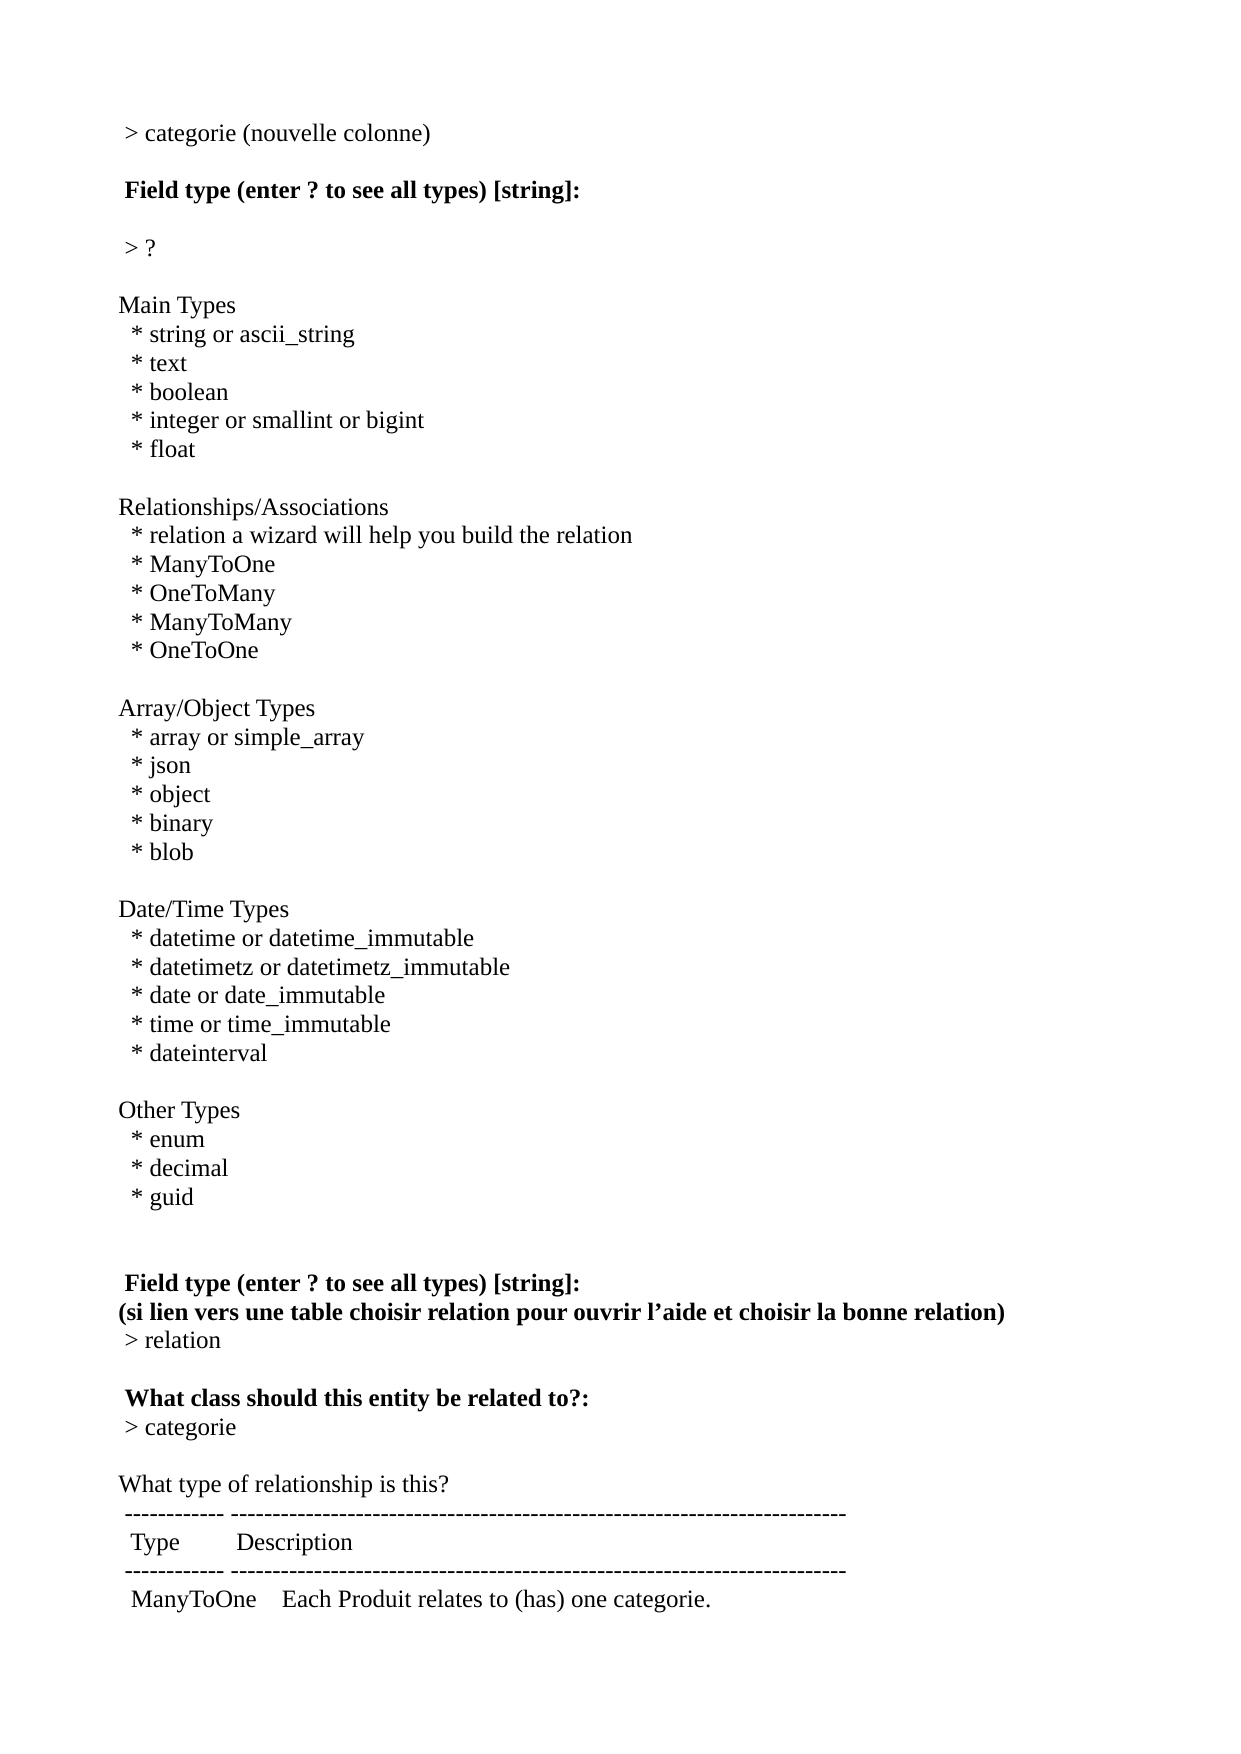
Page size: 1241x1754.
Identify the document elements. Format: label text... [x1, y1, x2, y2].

text Field type (enter ? to see all types) [string]: [118, 176, 1122, 204]
text What type of relationship is this? [118, 1469, 1122, 1498]
text (si lien vers une table choisir relation pour ouvrir l’aide et choisir la bonne relation) [118, 1297, 1122, 1326]
text * time or time_immutable [118, 1009, 1122, 1038]
text ------------ -------------------------------------------------------------------------- [118, 1498, 1122, 1527]
text Type Description [118, 1527, 1122, 1556]
text > relation [118, 1326, 1122, 1354]
text * guid [118, 1182, 1122, 1211]
text * blob [118, 837, 1122, 866]
text * datetimetz or datetimetz_immutable [118, 952, 1122, 981]
text Field type (enter ? to see all types) [string]: [118, 1268, 1122, 1297]
text Date/Time Types [118, 894, 1122, 923]
text > ? [118, 233, 1122, 262]
text * date or date_immutable [118, 981, 1122, 1009]
text * json [118, 751, 1122, 779]
text * binary [118, 808, 1122, 837]
text * OneToMany [118, 578, 1122, 607]
text Relationships/Associations [118, 492, 1122, 521]
text Array/Object Types [118, 693, 1122, 722]
text * text [118, 348, 1122, 377]
text > categorie [118, 1412, 1122, 1441]
text * OneToOne [118, 636, 1122, 664]
text * ManyToMany [118, 607, 1122, 636]
text * array or simple_array [118, 722, 1122, 751]
text What class should this entity be related to?: [118, 1383, 1122, 1412]
text * integer or smallint or bigint [118, 406, 1122, 434]
text * relation a wizard will help you build the relation [118, 521, 1122, 549]
text * ManyToOne [118, 549, 1122, 578]
text * object [118, 779, 1122, 808]
text * float [118, 434, 1122, 463]
text ManyToOne Each Produit relates to (has) one categorie. [118, 1584, 1122, 1613]
text ------------ -------------------------------------------------------------------------- [118, 1556, 1122, 1584]
text * boolean [118, 377, 1122, 406]
text * string or ascii_string [118, 319, 1122, 348]
text Other Types [118, 1096, 1122, 1124]
text * enum [118, 1124, 1122, 1153]
text * datetime or datetime_immutable [118, 923, 1122, 952]
text * dateinterval [118, 1038, 1122, 1067]
text > categorie (nouvelle colonne) [118, 118, 1122, 147]
text Main Types [118, 291, 1122, 319]
text * decimal [118, 1153, 1122, 1182]
